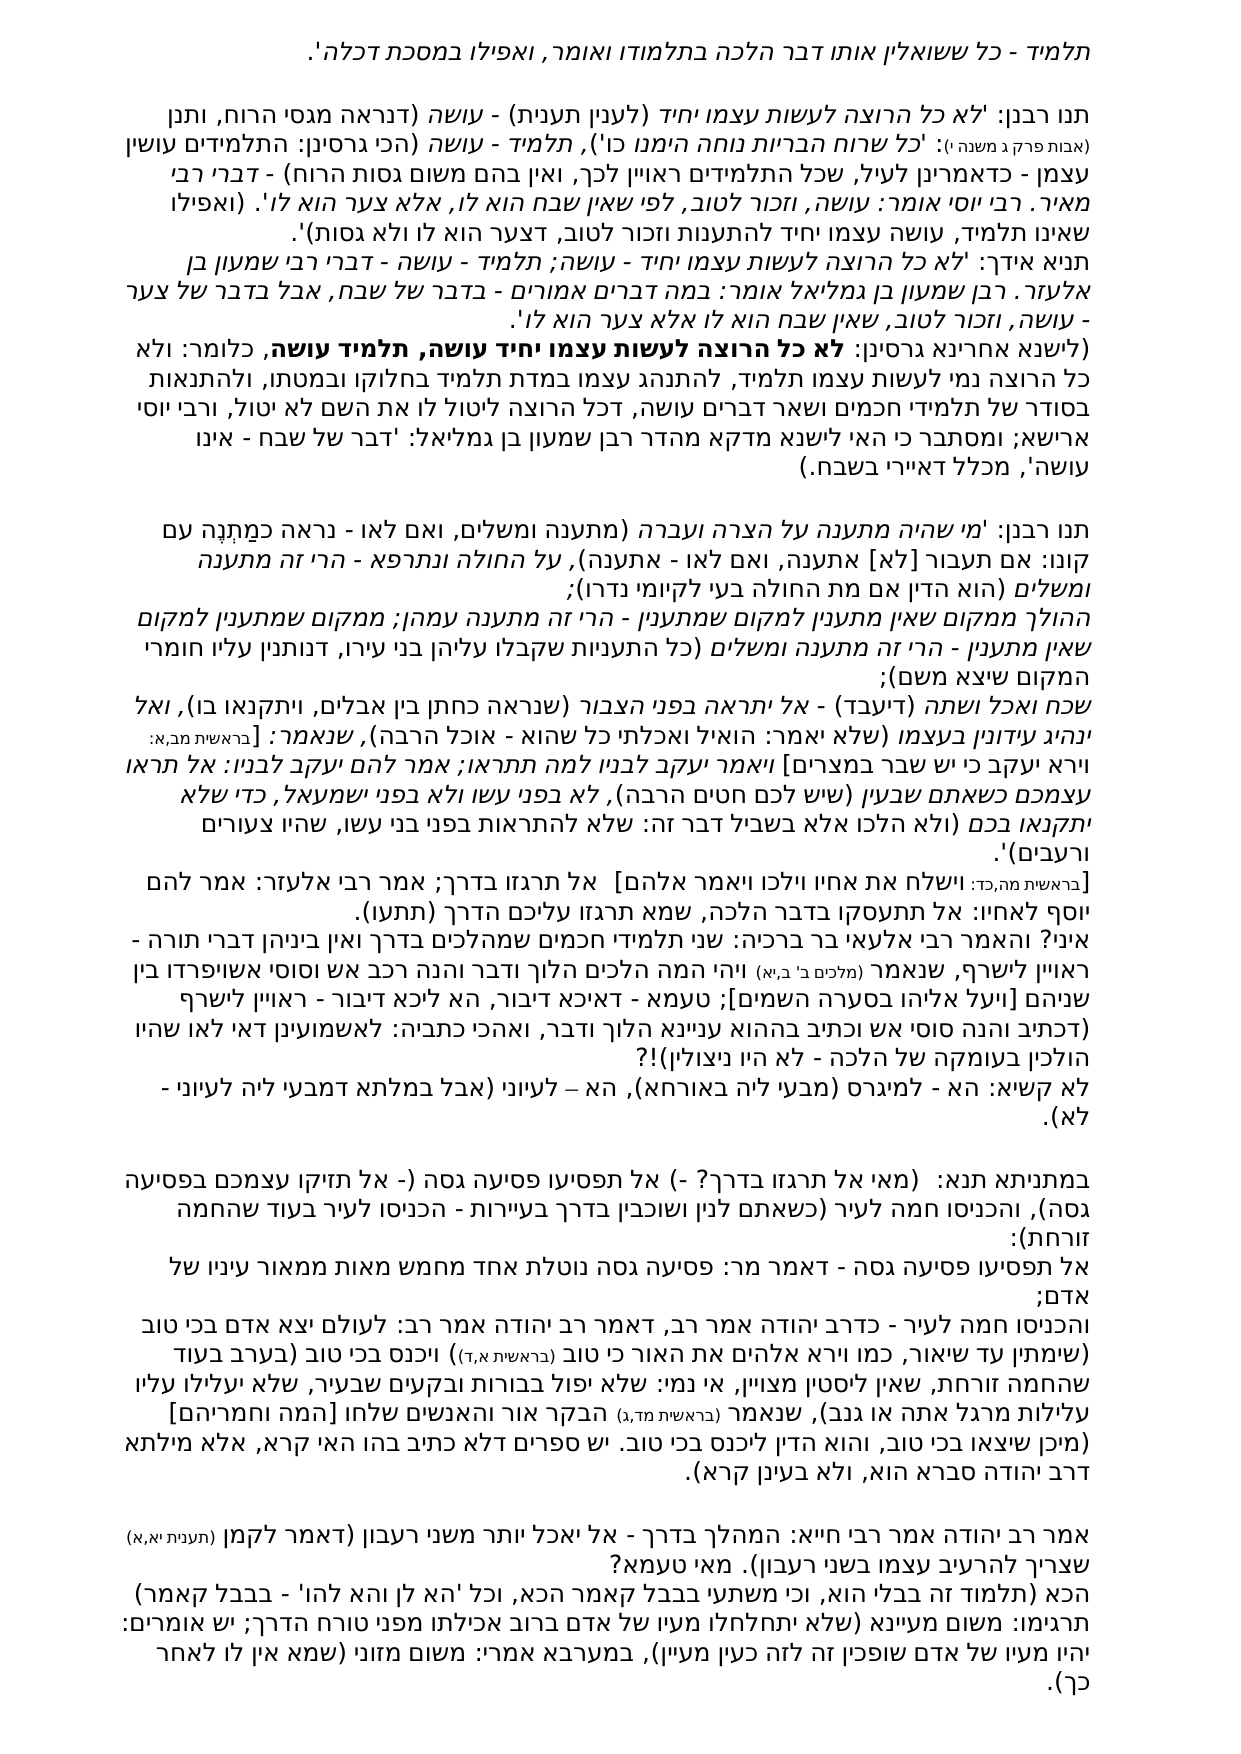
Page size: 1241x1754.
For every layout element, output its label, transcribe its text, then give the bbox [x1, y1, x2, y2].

text תנו רבנן: 'מי שהיה מתענה על הצרה ועברה (מתענה ומשלים, ואם לאו - נראה כמַתְנֶה עם קונו: אם תעבור [לא] אתענה, ואם לאו - אתענה), על החולה ונתרפא - הרי זה מתענה ומשלים (הוא הדין אם מת החולה בעי לקיומי נדרו); [120, 516, 1090, 604]
text במתניתא תנא: (מאי אל תרגזו בדרך? -) אל תפסיעו פסיעה גסה (- אל תזיקו עצמכם בפסיעה גסה), והכניסו חמה לעיר (כשאתם לנין ושוכבין בדרך בעיירות - הכניסו לעיר בעוד שהחמה זורחת): [120, 1165, 1090, 1252]
text והכניסו חמה לעיר - כדרב יהודה אמר רב, דאמר רב יהודה אמר רב: לעולם יצא אדם בכי טוב (שימתין עד שיאור, כמו וירא אלהים את האור כי טוב (בראשית א,ד)) ויכנס בכי טוב (בערב בעוד שהחמה זורחת, שאין ליסטין מצויין, אי נמי: שלא יפול בבורות ובקעים שבעיר, שלא יעלילו עליו עלילות מרגל אתה או גנב), שנאמר (בראשית מד,ג) הבקר אור והאנשים שלחו [המה וחמריהם] (מיכן שיצאו בכי טוב, והוא הדין ליכנס בכי טוב. יש ספרים דלא כתיב בהו האי קרא, אלא מילתא דרב יהודה סברא הוא, ולא בעינן קרא). [120, 1310, 1090, 1487]
text הכא (תלמוד זה בבלי הוא, וכי משתעי בבבל קאמר הכא, וכל 'הא לן והא להו' - בבבל קאמר) תרגימו: משום מעיינא (שלא יתחלחלו מעיו של אדם ברוב אכילתו מפני טורח הדרך; יש אומרים: יהיו מעיו של אדם שופכין זה לזה כעין מעיין), במערבא אמרי: משום מזוני (שמא אין לו לאחר כך). [120, 1579, 1090, 1696]
text ההולך ממקום שאין מתענין למקום שמתענין - הרי זה מתענה עמהן; ממקום שמתענין למקום שאין מתענין - הרי זה מתענה ומשלים (כל התעניות שקבלו עליהן בני עירו, דנותנין עליו חומרי המקום שיצא משם); [120, 604, 1090, 692]
text אל תפסיעו פסיעה גסה - דאמר מר: פסיעה גסה נוטלת אחד מחמש מאות ממאור עיניו של אדם; [120, 1252, 1090, 1310]
text תניא אידך: 'לא כל הרוצה לעשות עצמו יחיד - עושה; תלמיד - עושה - דברי רבי שמעון בן אלעזר. רבן שמעון בן גמליאל אומר: במה דברים אמורים - בדבר של שבח, אבל בדבר של צער - עושה, וזכור לטוב, שאין שבח הוא לו אלא צער הוא לו'. [120, 247, 1090, 335]
text אמר רב יהודה אמר רבי חייא: המהלך בדרך - אל יאכל יותר משני רעבון (דאמר לקמן (תענית יא,א) שצריך להרעיב עצמו בשני רעבון). מאי טעמא? [120, 1521, 1090, 1579]
text [בראשית מה,כד: וישלח את אחיו וילכו ויאמר אלהם] אל תרגזו בדרך; אמר רבי אלעזר: אמר להם יוסף לאחיו: אל תתעסקו בדבר הלכה, שמא תרגזו עליכם הדרך (תתעו). [120, 867, 1090, 926]
text לא קשיא: הא - למיגרס (מבעי ליה באורחא), הא – לעיוני (אבל במלתא דמבעי ליה לעיוני - לא). [120, 1073, 1090, 1131]
text (לישנא אחרינא גרסינן: לא כל הרוצה לעשות עצמו יחיד עושה, תלמיד עושה, כלומר: ולא כל הרוצה נמי לעשות עצמו תלמיד, להתנהג עצמו במדת תלמיד בחלוקו ובמטתו, ולהתנאות בסודר של תלמידי חכמים ושאר דברים עושה, דכל הרוצה ליטול לו את השם לא יטול, ורבי יוסי ארישא; ומסתבר כי האי לישנא מדקא מהדר רבן שמעון בן גמליאל: 'דבר של שבח - אינו עושה', מכלל דאיירי בשבח.) [120, 335, 1090, 482]
text תלמיד - כל ששואלין אותו דבר הלכה בתלמודו ואומר, ואפילו במסכת דכלה'. [120, 37, 1090, 66]
text איני? והאמר רבי אלעאי בר ברכיה: שני תלמידי חכמים שמהלכים בדרך ואין ביניהן דברי תורה - ראויין לישרף, שנאמר (מלכים ב' ב,יא) ויהי המה הלכים הלוך ודבר והנה רכב אש וסוסי אשויפרדו בין שניהם [ויעל אליהו בסערה השמים]; טעמא - דאיכא דיבור, הא ליכא דיבור - ראויין לישרף (דכתיב והנה סוסי אש וכתיב בההוא עניינא הלוך ודבר, ואהכי כתביה: לאשמועינן דאי לאו שהיו הולכין בעומקה של הלכה - לא היו ניצולין)!? [120, 926, 1090, 1073]
text שכח ואכל ושתה (דיעבד) - אל יתראה בפני הצבור (שנראה כחתן בין אבלים, ויתקנאו בו), ואל ינהיג עידונין בעצמו (שלא יאמר: הואיל ואכלתי כל שהוא - אוכל הרבה), שנאמר: [בראשית מב,א: וירא יעקב כי יש שבר במצרים] ויאמר יעקב לבניו למה תתראו; אמר להם יעקב לבניו: אל תראו עצמכם כשאתם שבעין (שיש לכם חטים הרבה), לא בפני עשו ולא בפני ישמעאל, כדי שלא יתקנאו בכם (ולא הלכו אלא בשביל דבר זה: שלא להתראות בפני בני עשו, שהיו צעורים ורעבים)'. [120, 692, 1090, 867]
text תנו רבנן: 'לא כל הרוצה לעשות עצמו יחיד (לענין תענית) - עושה (דנראה מגסי הרוח, ותנן (אבות פרק ג משנה י): 'כל שרוח הבריות נוחה הימנו כו'), תלמיד - עושה (הכי גרסינן: התלמידים עושין עצמן - כדאמרינן לעיל, שכל התלמידים ראויין לכך, ואין בהם משום גסות הרוח) - דברי רבי מאיר. רבי יוסי אומר: עושה, וזכור לטוב, לפי שאין שבח הוא לו, אלא צער הוא לו'. (ואפילו שאינו תלמיד, עושה עצמו יחיד להתענות וזכור לטוב, דצער הוא לו ולא גסות)'. [120, 100, 1090, 247]
